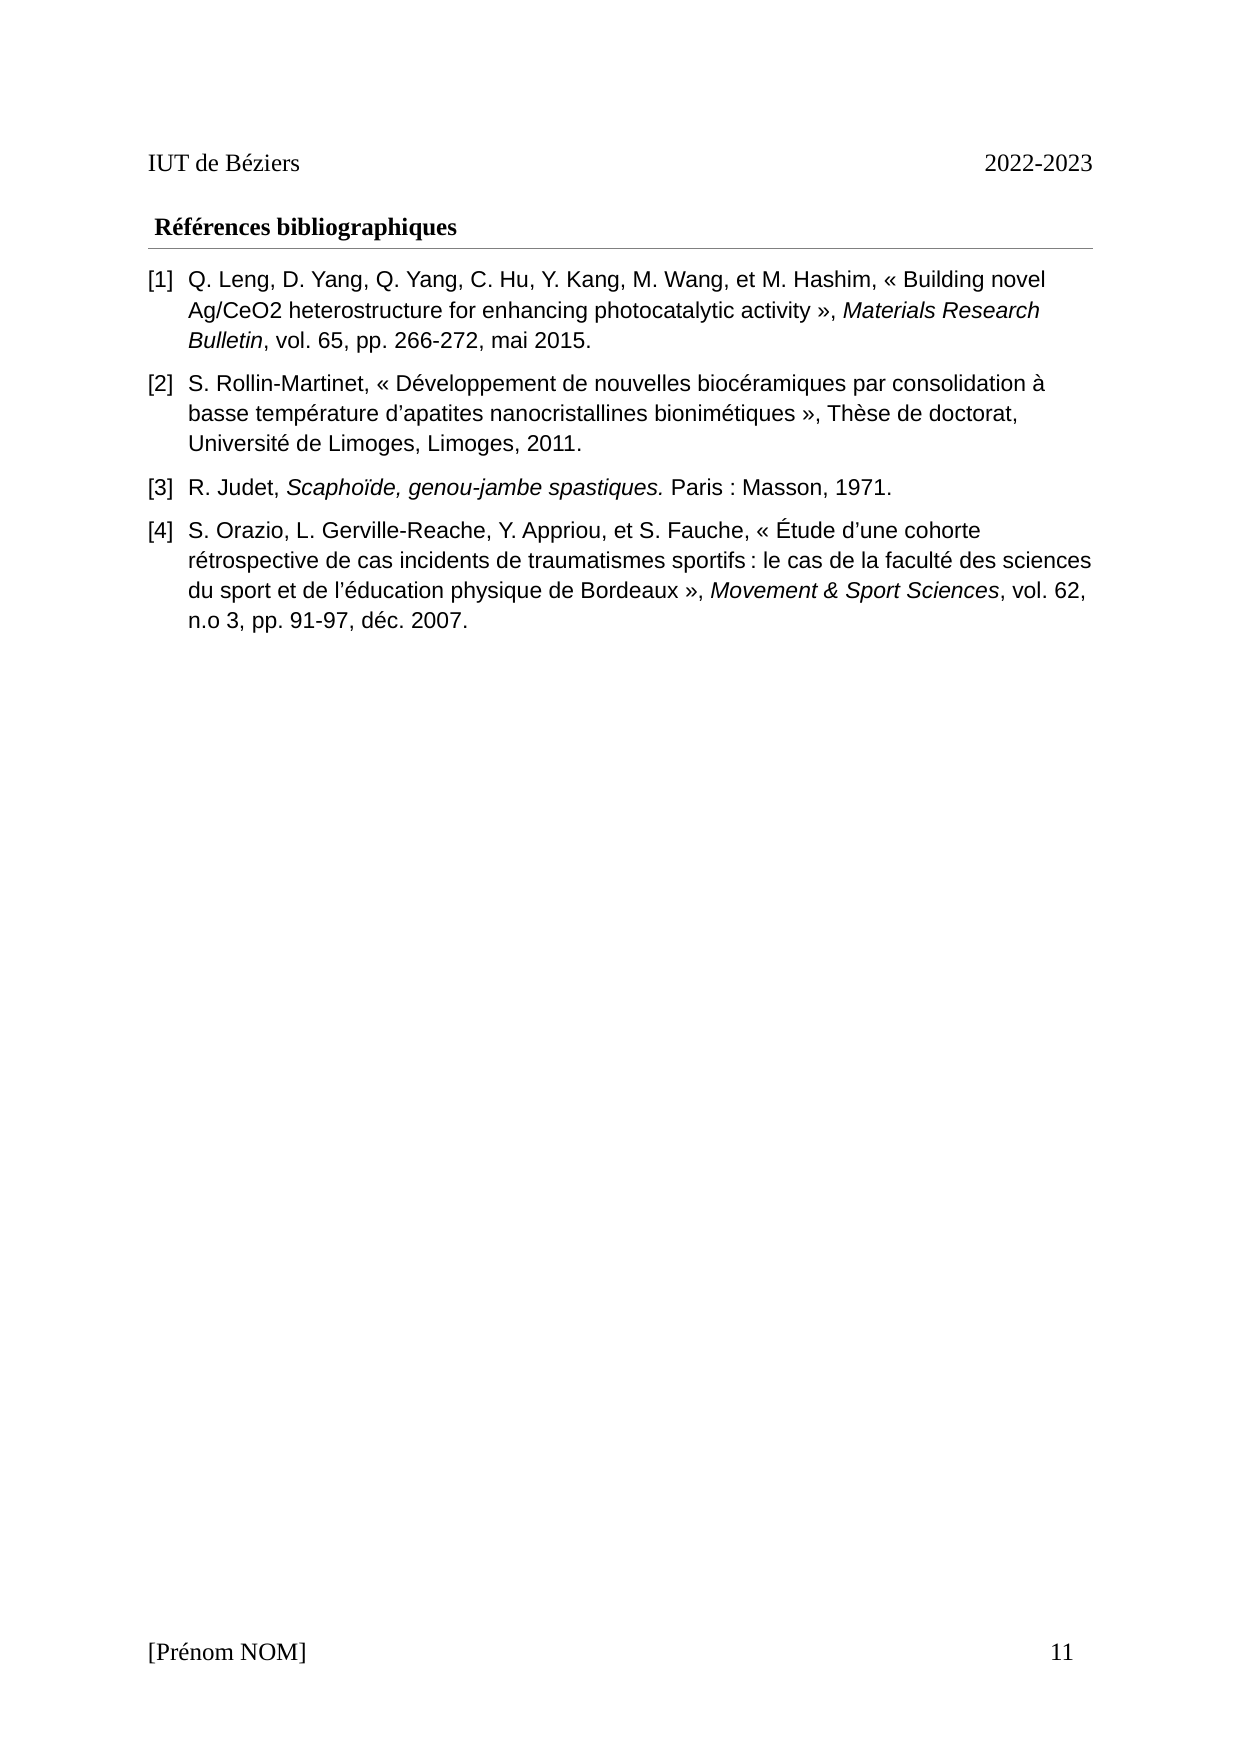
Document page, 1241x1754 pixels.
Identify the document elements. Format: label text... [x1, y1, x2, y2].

text [4] S. Orazio, L. Gerville-Reache, Y. Appriou, et S. Fauche, « Étude d’une cohorte rétrospective de cas incidents de traumatismes sportifs : le cas de la faculté des sciences du sport et de l’éducation physique de Bordeaux », Movement & Sport Sciences, vol. 62, n.o 3, pp. 91-97, déc. 2007. [148, 517, 1093, 634]
text [2] S. Rollin-Martinet, « Développement de nouvelles biocéramiques par consolidation à basse température d’apatites nanocristallines bionimétiques », Thèse de doctorat, Université de Limoges, Limoges, 2011. [148, 370, 1093, 457]
subtitle Références bibliographiques [148, 206, 1093, 248]
text [1] Q. Leng, D. Yang, Q. Yang, C. Hu, Y. Kang, M. Wang, et M. Hashim, « Building novel Ag/CeO2 heterostructure for enhancing photocatalytic activity », Materials Research Bulletin, vol. 65, pp. 266-272, mai 2015. [148, 266, 1093, 353]
text [3] R. Judet, Scaphoïde, genou-jambe spastiques. Paris : Masson, 1971. [148, 473, 1093, 500]
